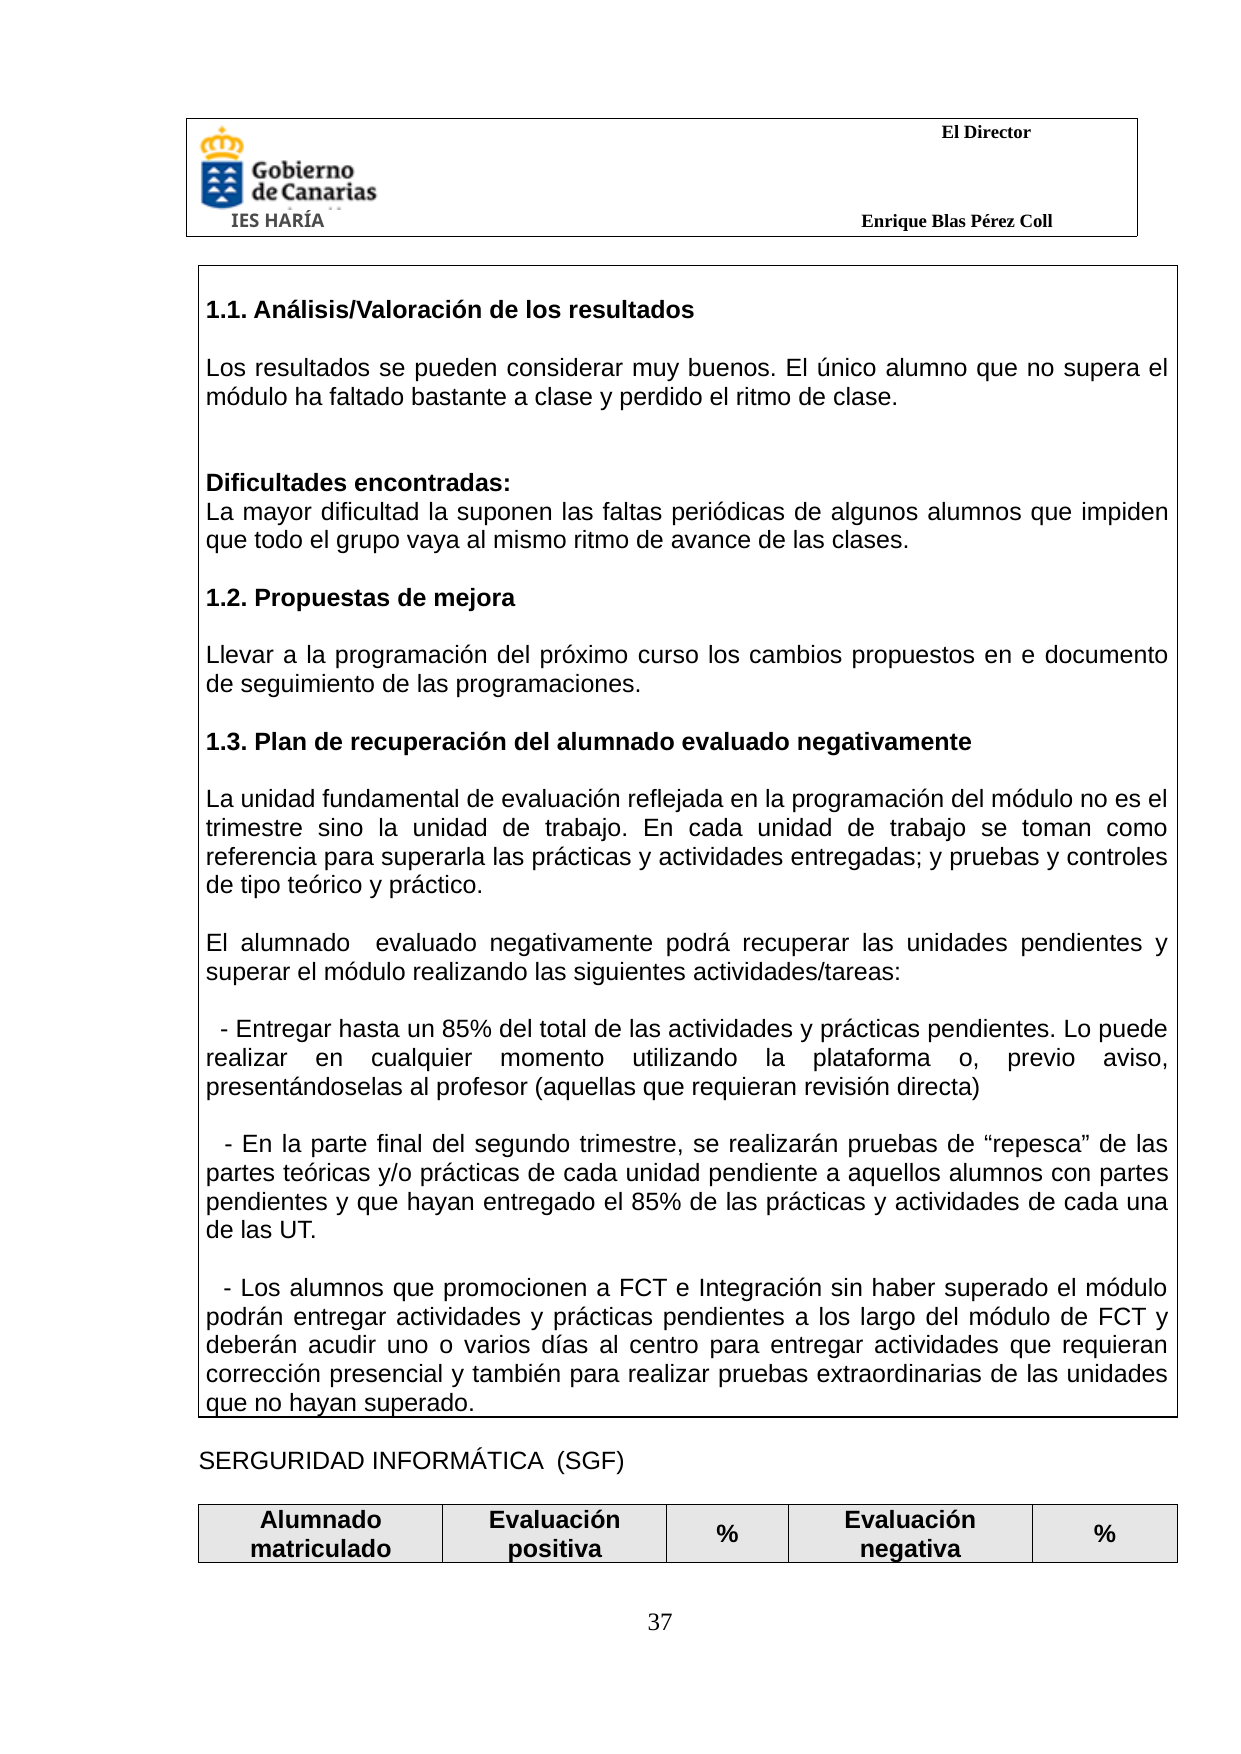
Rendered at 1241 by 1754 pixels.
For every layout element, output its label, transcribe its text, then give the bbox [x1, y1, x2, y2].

picture [195, 123, 381, 210]
table_header Evaluación positiva [443, 1505, 666, 1562]
table_header 1.1. Análisis/Valoración de los resultados Los resultados se pueden considerar muy buenos. El único alumno que no supera el módulo ha faltado bastante a clase y perdido el ritmo de clase. Dificultades encontradas: La mayor dificultad la suponen las faltas periódicas de algunos alumnos que impiden que todo el grupo vaya al mismo ritmo de avance de las clases. 1.2. Propuestas de mejora Llevar a la programación del próximo curso los cambios propuestos en e documento de seguimiento de las programaciones. 1.3. Plan de recuperación del alumnado evaluado negativamente La unidad fundamental de evaluación reflejada en la programación del módulo no es el trimestre sino la unidad de trabajo. En cada unidad de trabajo se toman como referencia para superarla las prácticas y actividades entregadas; y pruebas y controles de tipo teórico y práctico. El alumnado evaluado negativamente podrá recuperar las unidades pendientes y superar el módulo realizando las siguientes actividades/tareas: - Entregar hasta un 85% del total de las actividades y prácticas pendientes. Lo puede realizar en cualquier momento utilizando la plataforma o, previo aviso, presentándoselas al profesor (aquellas que requieran revisión directa) - En la parte final del segundo trimestre, se realizarán pruebas de “repesca” de las partes teóricas y/o prácticas de cada unidad pendiente a aquellos alumnos con partes pendientes y que hayan entregado el 85% de las prácticas y actividades de cada una de las UT. - Los alumnos que promocionen a FCT e Integración sin haber superado el módulo podrán entregar actividades y prácticas pendientes a los largo del módulo de FCT y deberán acudir uno o varios días al centro para entregar actividades que requieran corrección presencial y también para realizar pruebas extraordinarias de las unidades que no hayan superado. [199, 266, 1177, 1416]
text SERGURIDAD INFORMÁTICA (SGF) [198, 1446, 1121, 1475]
table_header Evaluación negativa [789, 1505, 1032, 1562]
table_header Alumnado matriculado [199, 1505, 442, 1562]
table_header % [1033, 1505, 1177, 1562]
table_header % [667, 1505, 788, 1562]
